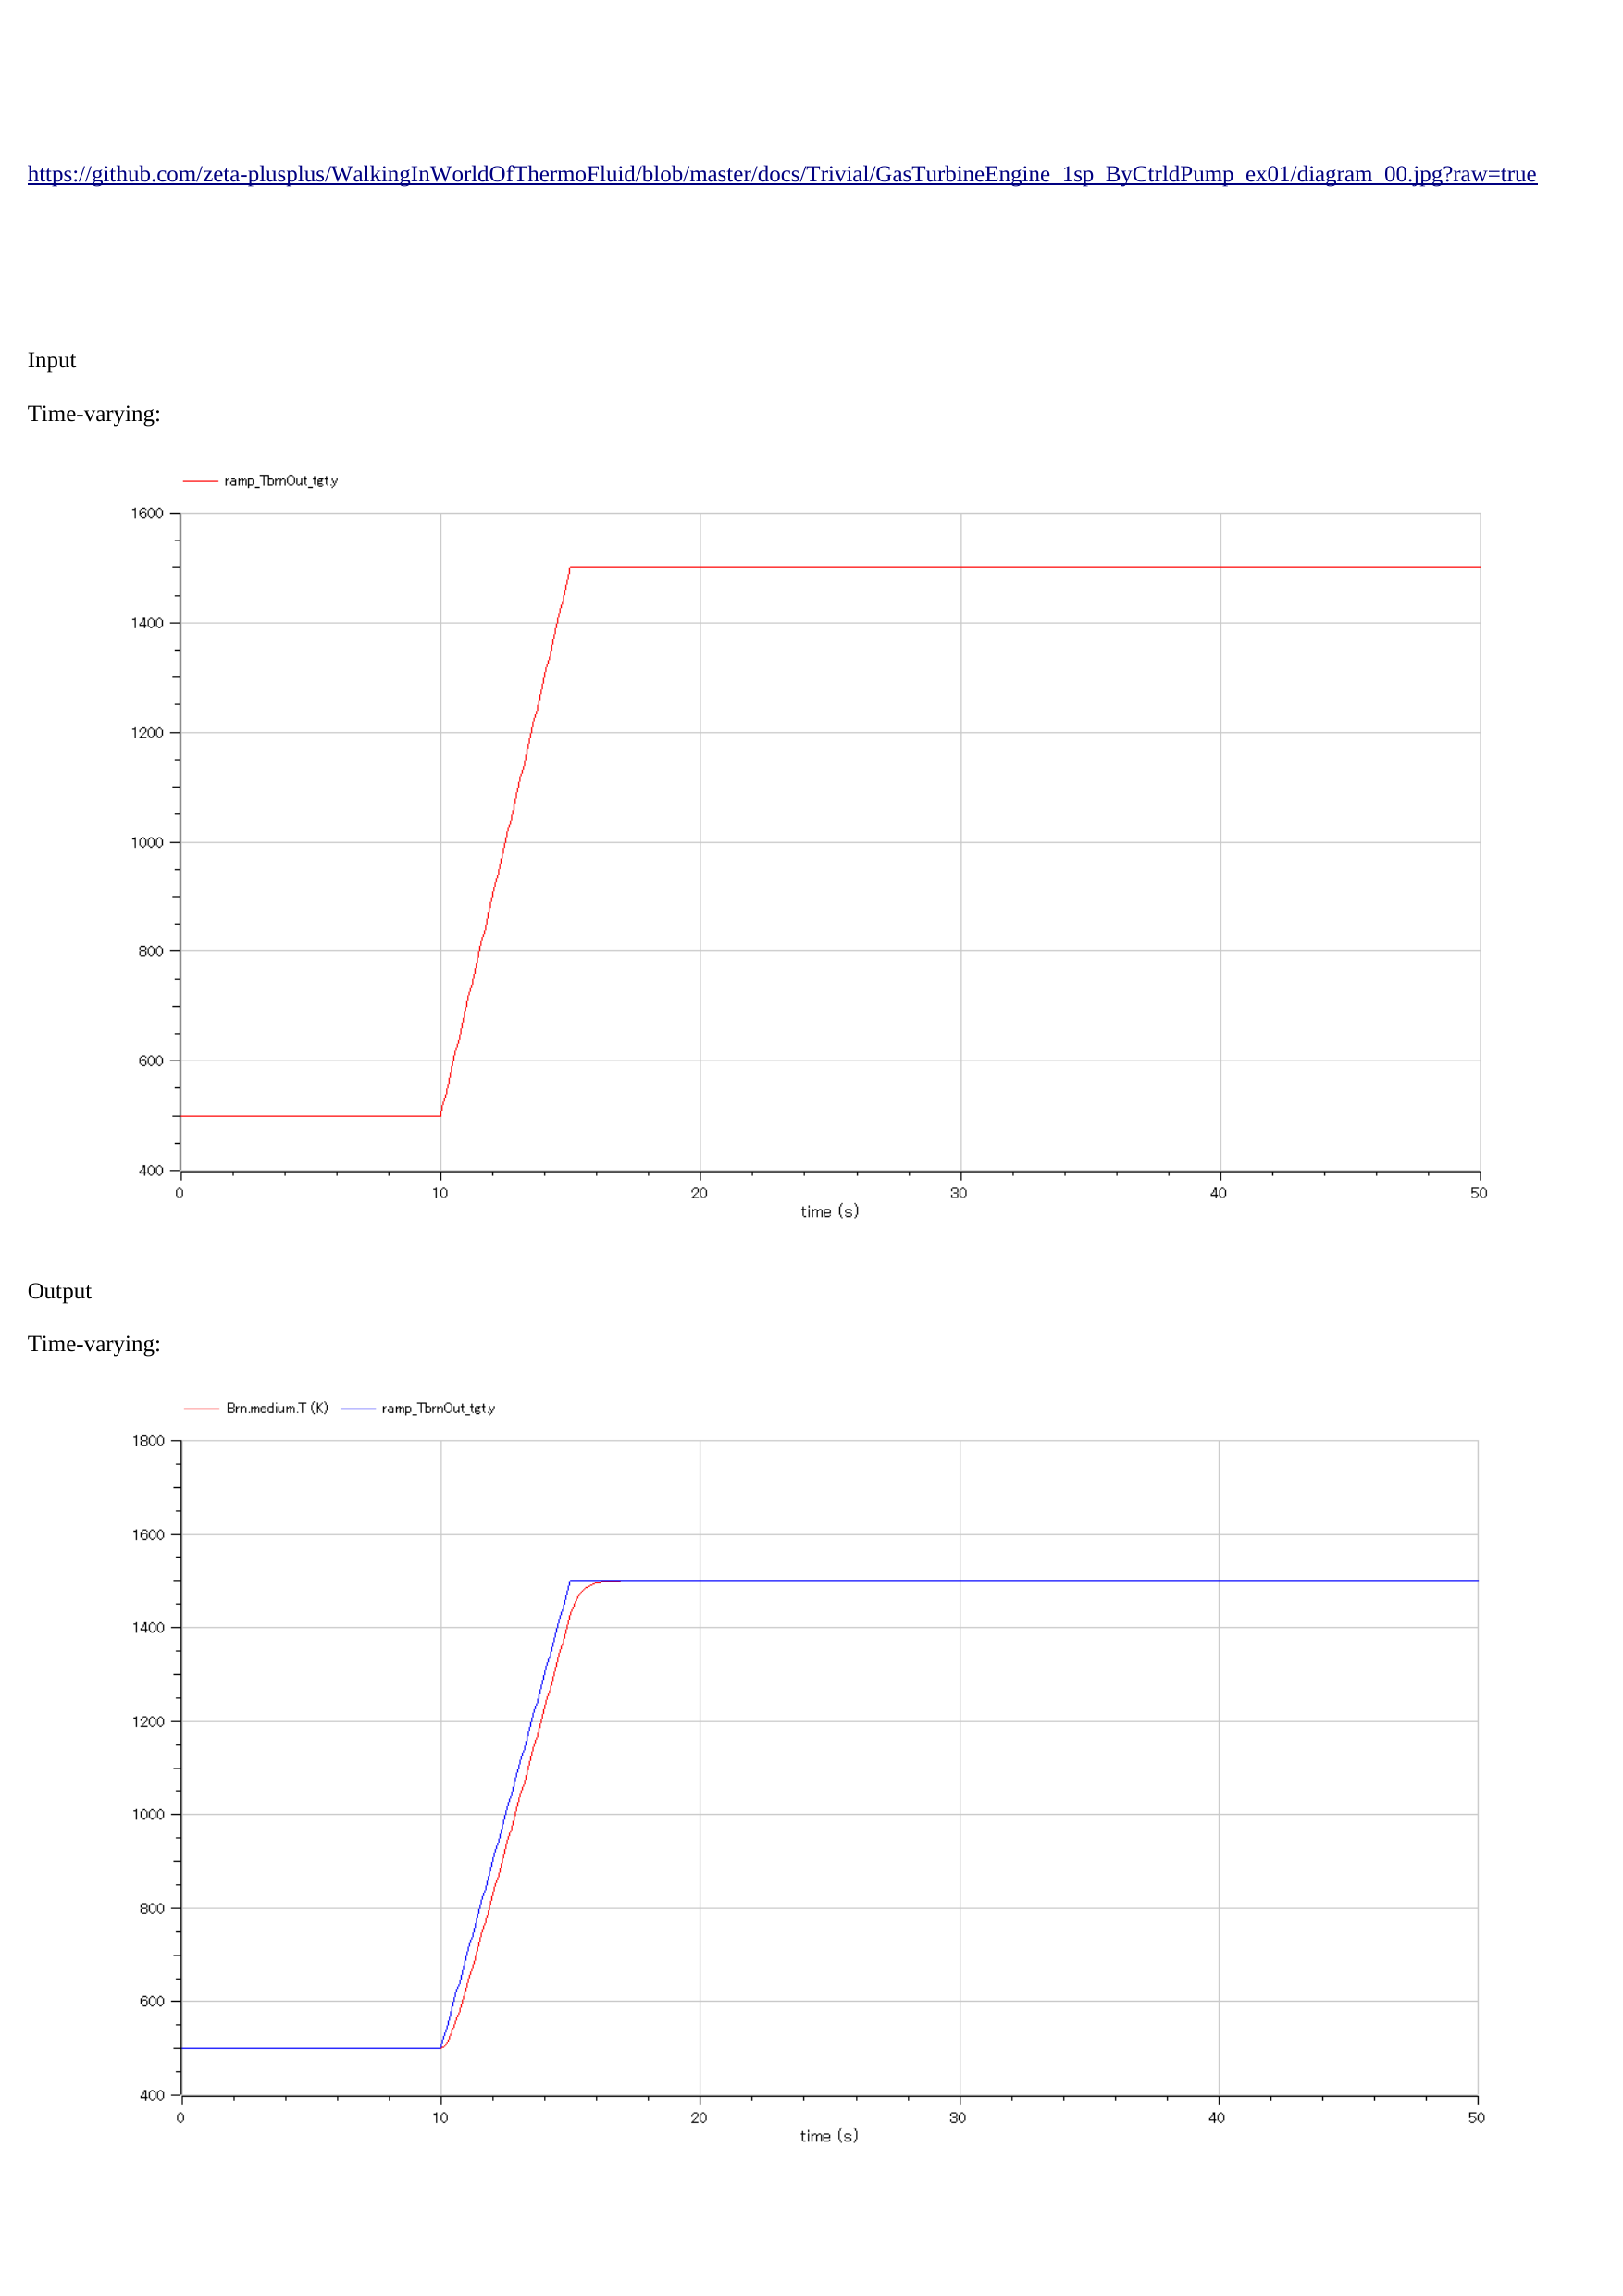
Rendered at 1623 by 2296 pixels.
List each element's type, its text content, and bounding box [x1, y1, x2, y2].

picture [128, 453, 1495, 1224]
text Time-varying: [27, 400, 1595, 427]
text Time-varying: [27, 1330, 1595, 1357]
text Output [27, 1277, 1595, 1303]
text https://github.com/zeta-plusplus/WalkingInWorldOfThermoFluid/blob/master/docs/Trivial/GasTurbineEngine_1sp_ByCtrldPump_ex01/diagram_00.jpg?raw=true [27, 160, 1595, 187]
picture [128, 1383, 1495, 2149]
